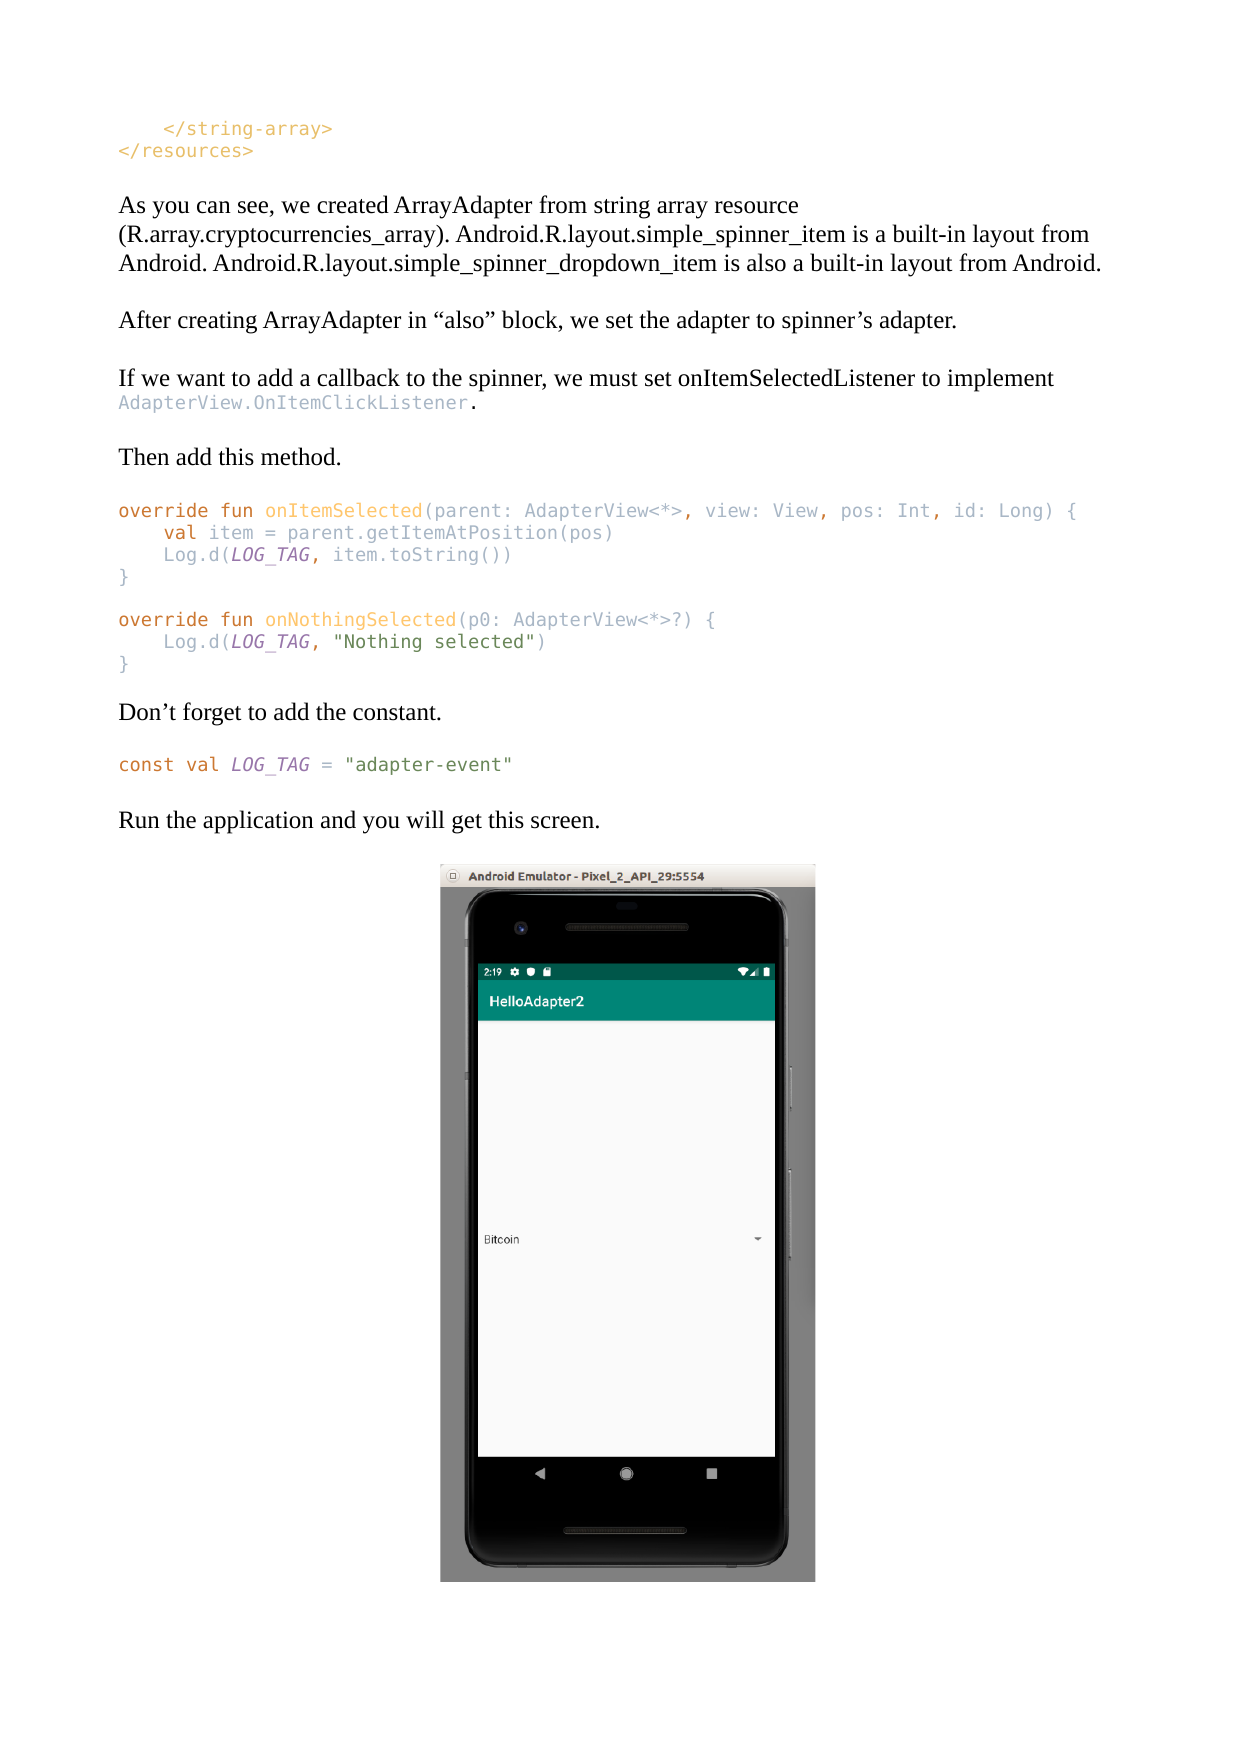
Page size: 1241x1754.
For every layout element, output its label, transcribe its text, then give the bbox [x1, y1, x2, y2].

text After creating ArrayAdapter in “also” block, we set the adapter to spinner’s adapter. [118, 306, 1122, 334]
text Run the application and you will get this screen. [118, 805, 1122, 834]
text Don’t forget to add the constant. [118, 697, 1122, 726]
text override fun onItemSelected(parent: AdapterView<*>, view: View, pos: Int, id: Long) { val item = parent.getItemAtPosition(pos) Log.d(LOG_TAG, item.toString()) } override fun onNothingSelected(p0: AdapterView<*>?) { Log.d(LOG_TAG, "Nothing selected") } [118, 500, 1122, 675]
text </string-array> </resources> [118, 118, 1122, 162]
text Then add this method. [118, 442, 1122, 471]
text If we want to add a callback to the spinner, we must set onItemSelectedListener to implement AdapterView.OnItemClickListener. [118, 363, 1122, 414]
picture [440, 864, 816, 1582]
text const val LOG_TAG = "adapter-event" [118, 754, 1122, 776]
text As you can see, we created ArrayAdapter from string array resource (R.array.cryptocurrencies_array). Android.R.layout.simple_spinner_item is a built-in layout from Android. Android.R.layout.simple_spinner_dropdown_item is also a built-in layout from Android. [118, 191, 1122, 277]
